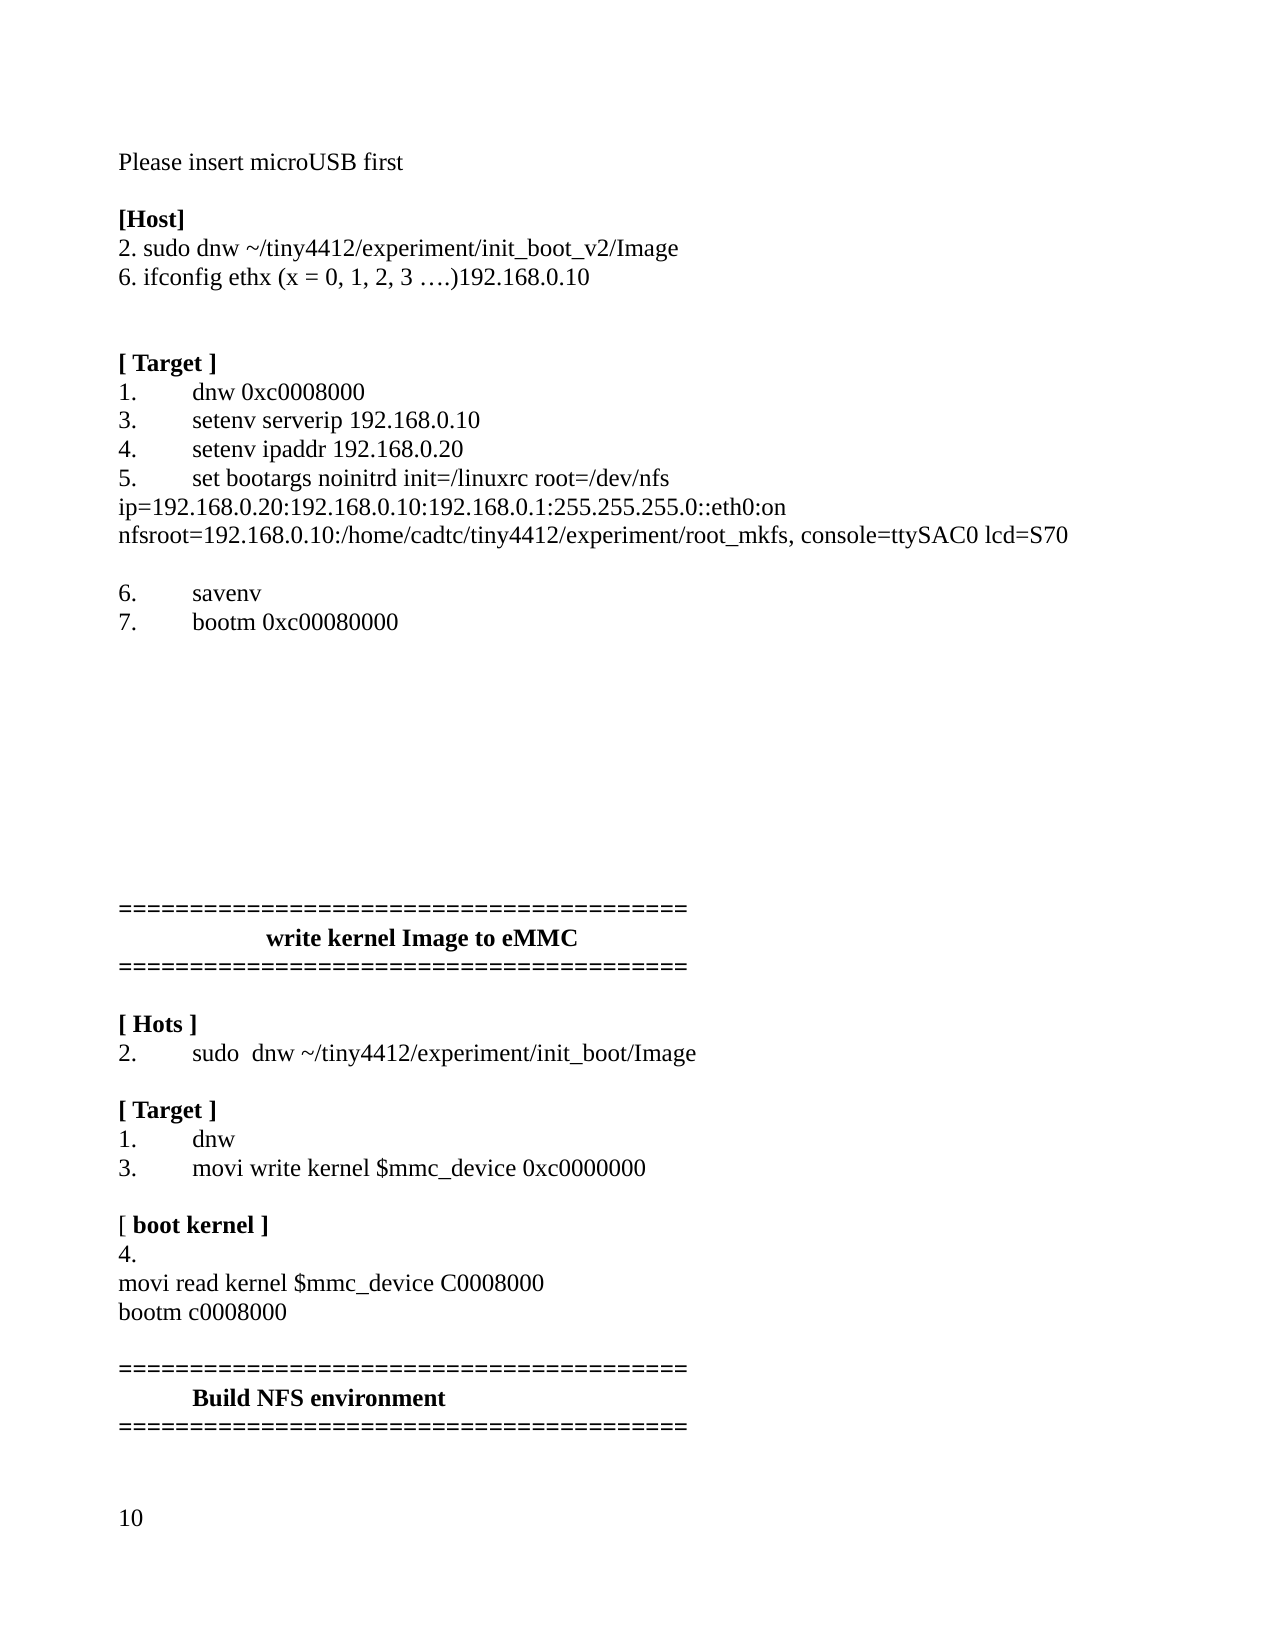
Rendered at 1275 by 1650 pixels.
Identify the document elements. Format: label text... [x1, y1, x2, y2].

text 3. movi write kernel $mmc_device 0xc0000000 [118, 1153, 1157, 1182]
text 3. setenv serverip 192.168.0.10 [118, 406, 1157, 434]
text ======================================== [118, 952, 1157, 981]
text Please insert microUSB first [118, 147, 1157, 176]
text 2. sudo dnw ~/tiny4412/experiment/init_boot_v2/Image [118, 233, 1157, 262]
text 1. dnw [118, 1124, 1157, 1153]
text 1. dnw 0xc0008000 [118, 377, 1157, 406]
text 7. bootm 0xc00080000 [118, 607, 1157, 636]
text 2. sudo dnw ~/tiny4412/experiment/init_boot/Image [118, 1038, 1157, 1067]
text write kernel Image to eMMC [118, 923, 1157, 952]
text [ boot kernel ] [118, 1211, 1157, 1239]
text [Host] [118, 204, 1157, 233]
text Build NFS environment [118, 1383, 1157, 1412]
text [ Hots ] [118, 1009, 1157, 1038]
text ======================================== [118, 894, 1157, 923]
text 5. set bootargs noinitrd init=/linuxrc root=/dev/nfs ip=192.168.0.20:192.168.0.10:192.168.0.1:255.255.255.0::eth0:on nfsroot=192.168.0.10:/home/cadtc/tiny4412/experiment/root_mkfs, console=ttySAC0 lcd=S70 [118, 463, 1157, 549]
text 6. savenv [118, 578, 1157, 607]
text [ Target ] [118, 348, 1157, 377]
text 6. ifconfig ethx (x = 0, 1, 2, 3 ….)192.168.0.10 [118, 262, 1157, 291]
text 4. setenv ipaddr 192.168.0.20 [118, 434, 1157, 463]
text [ Target ] [118, 1096, 1157, 1124]
text 4. [118, 1239, 1157, 1268]
text ======================================== [118, 1354, 1157, 1383]
text ======================================== [118, 1412, 1157, 1441]
text movi read kernel $mmc_device C0008000 [118, 1268, 1157, 1297]
text bootm c0008000 [118, 1297, 1157, 1326]
